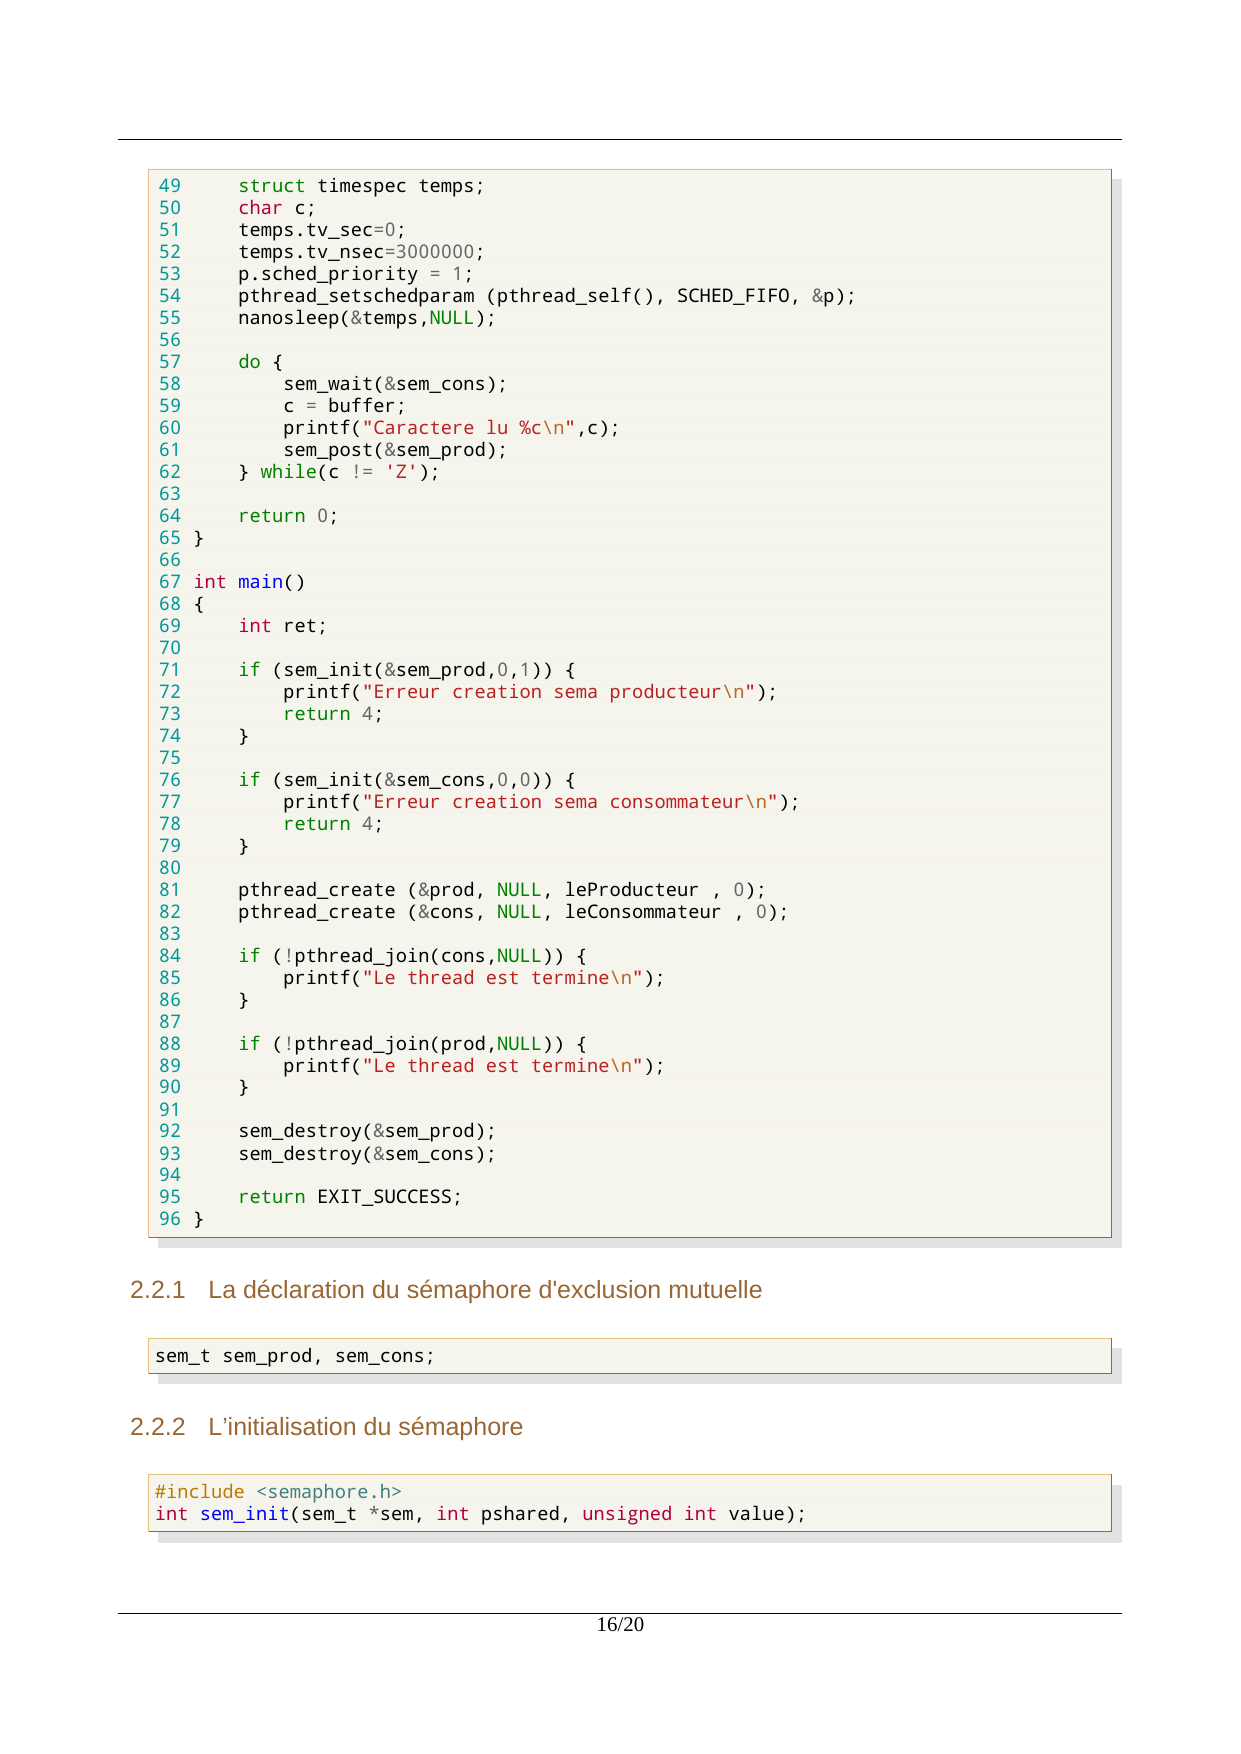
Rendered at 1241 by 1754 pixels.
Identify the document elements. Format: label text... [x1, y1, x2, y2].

list printf("Erreur creation sema consommateur\n"); [149, 784, 1111, 806]
list printf("Caractere lu %c\n",c); [149, 410, 1111, 432]
list if (sem_init(&sem_prod,0,1)) { [149, 652, 1111, 674]
list struct timespec temps; [149, 170, 1111, 190]
list } [149, 520, 1111, 541]
subtitle L’initialisation du sémaphore [130, 1412, 1110, 1440]
list sem_destroy(&sem_cons); [149, 1136, 1111, 1157]
list pthread_create (&prod, NULL, leProducteur , 0); [149, 872, 1111, 894]
list return 0; [149, 498, 1111, 520]
list sem_destroy(&sem_prod); [149, 1113, 1111, 1136]
list sem_wait(&sem_cons); [149, 366, 1111, 388]
list } [149, 1201, 1111, 1237]
list printf("Erreur creation sema producteur\n"); [149, 674, 1111, 696]
list return EXIT_SUCCESS; [149, 1179, 1111, 1201]
text int sem_init(sem_t *sem, int pshared, unsigned int value); [149, 1496, 1111, 1531]
list if (!pthread_join(cons,NULL)) { [149, 938, 1111, 960]
list } [149, 1069, 1111, 1091]
list } [149, 982, 1111, 1003]
list pthread_setschedparam (pthread_self(), SCHED_FIFO, &p); [149, 278, 1111, 300]
list pthread_create (&cons, NULL, leConsommateur , 0); [149, 894, 1111, 915]
list nanosleep(&temps,NULL); [149, 300, 1111, 322]
list temps.tv_sec=0; [149, 212, 1111, 234]
list printf("Le thread est termine\n"); [149, 1048, 1111, 1069]
list int main() [149, 564, 1111, 586]
list return 4; [149, 806, 1111, 828]
list } [149, 828, 1111, 849]
list } [149, 718, 1111, 739]
list return 4; [149, 696, 1111, 718]
subtitle La déclaration du sémaphore d'exclusion mutuelle [130, 1276, 1110, 1304]
list p.sched_priority = 1; [149, 256, 1111, 278]
list printf("Le thread est termine\n"); [149, 960, 1111, 982]
list c = buffer; [149, 388, 1111, 410]
list if (sem_init(&sem_cons,0,0)) { [149, 762, 1111, 784]
list int ret; [149, 608, 1111, 629]
list } while(c != 'Z'); [149, 454, 1111, 476]
list { [149, 586, 1111, 608]
list char c; [149, 190, 1111, 212]
text sem_t sem_prod, sem_cons; [149, 1339, 1111, 1373]
list temps.tv_nsec=3000000; [149, 234, 1111, 256]
list do { [149, 344, 1111, 366]
list if (!pthread_join(prod,NULL)) { [149, 1026, 1111, 1048]
text #include <semaphore.h> [149, 1475, 1111, 1496]
list sem_post(&sem_prod); [149, 432, 1111, 454]
